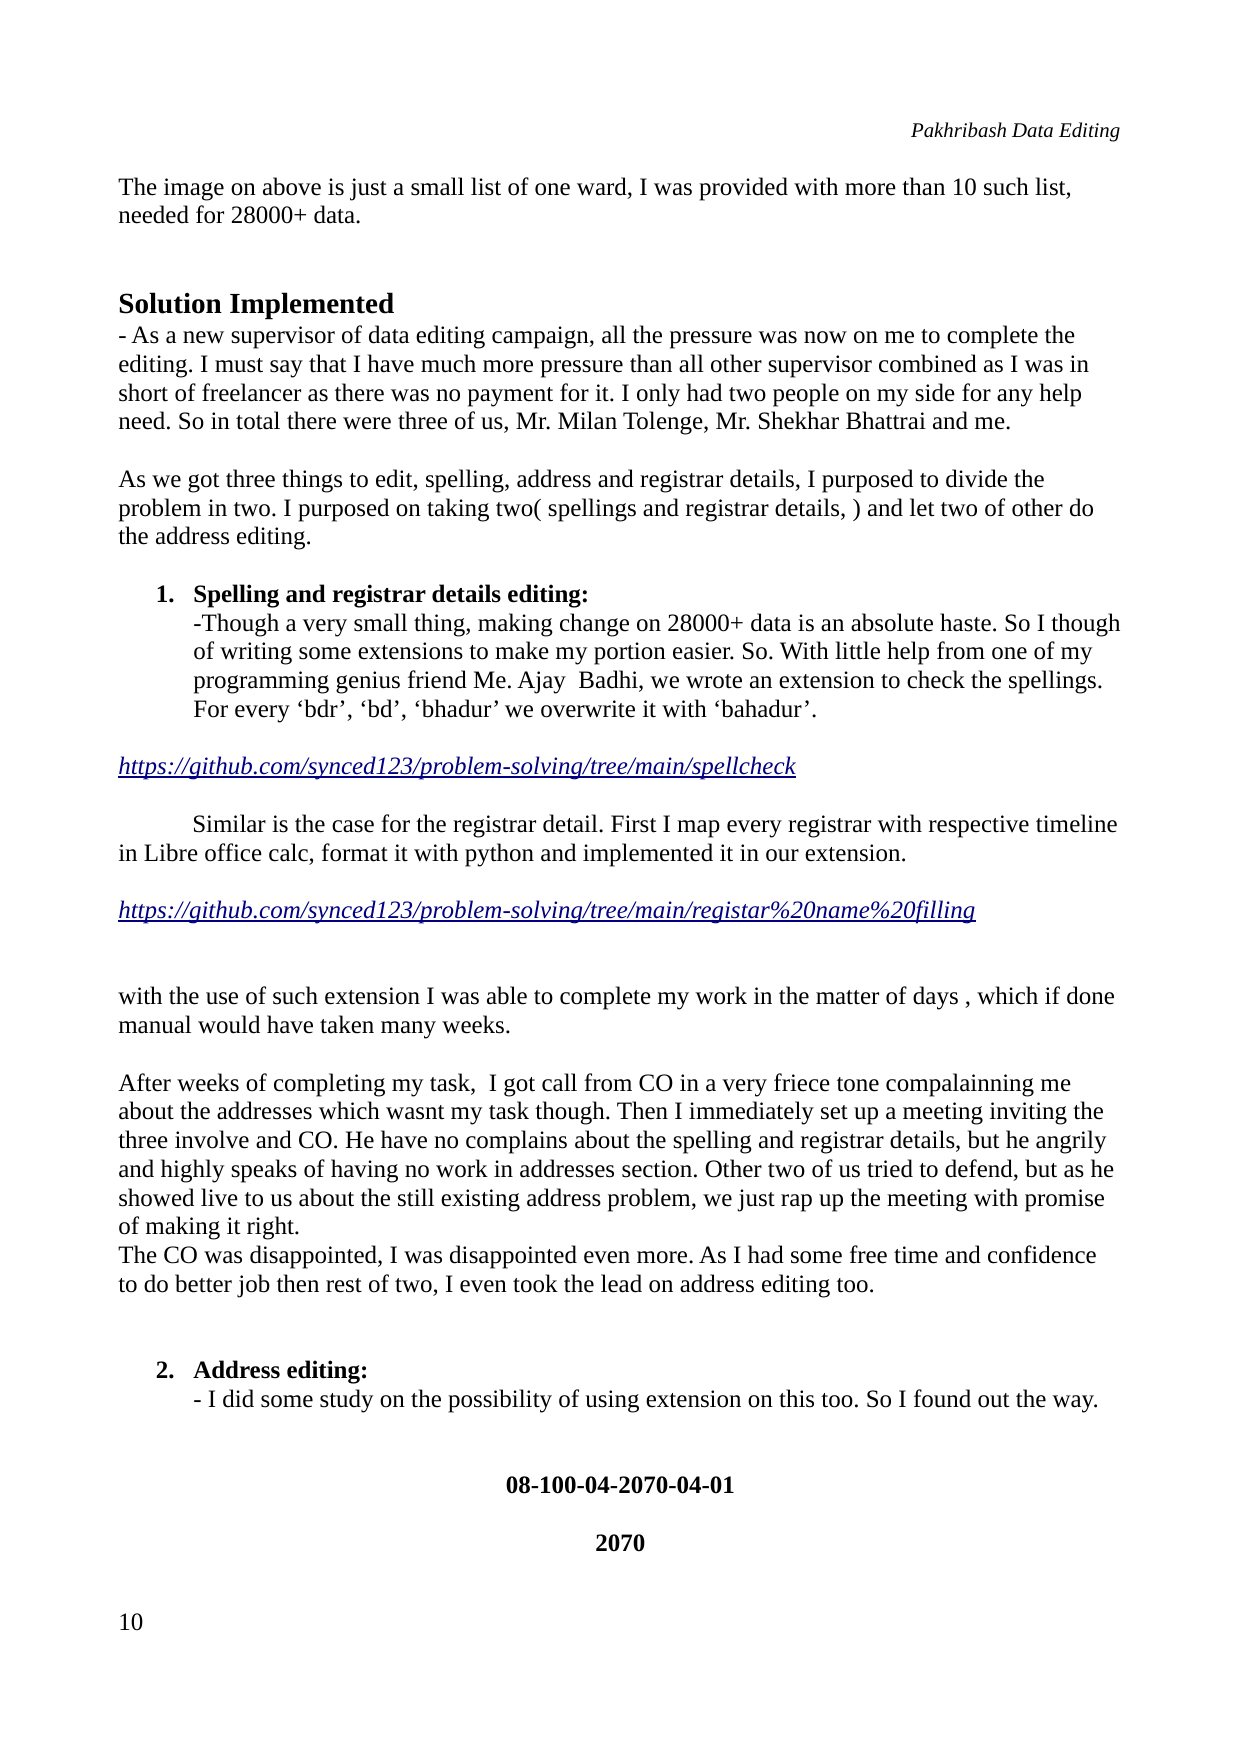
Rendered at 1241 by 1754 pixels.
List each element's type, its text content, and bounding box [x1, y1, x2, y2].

list - I did some study on the possibility of using extension on this too. So I found out the way. [156, 1384, 1122, 1413]
text The image on above is just a small list of one ward, I was provided with more than 10 such list, needed for 28000+ data. [118, 172, 1122, 229]
list Address editing: [156, 1355, 1122, 1384]
text 08-100-04-2070-04-01 [118, 1470, 1122, 1499]
text with the use of such extension I was able to complete my work in the matter of days , which if done manual would have taken many weeks. [118, 981, 1122, 1039]
text The CO was disappointed, I was disappointed even more. As I had some free time and confidence to do better job then rest of two, I even took the lead on address editing too. [118, 1240, 1122, 1298]
text https://github.com/synced123/problem-solving/tree/main/spellcheck [118, 751, 1122, 780]
list -Though a very small thing, making change on 28000+ data is an absolute haste. So I though of writing some extensions to make my portion easier. So. With little help from one of my programming genius friend Me. Ajay Badhi, we wrote an extension to check the spellings. For every ‘bdr’, ‘bd’, ‘bhadur’ we overwrite it with ‘bahadur’. [156, 608, 1122, 723]
list Spelling and registrar details editing: [156, 579, 1122, 608]
text Similar is the case for the registrar detail. First I map every registrar with respective timeline in Libre office calc, format it with python and implemented it in our extension. [118, 809, 1122, 866]
text After weeks of completing my task, I got call from CO in a very friece tone compalainning me about the addresses which wasnt my task though. Then I immediately set up a meeting inviting the three involve and CO. He have no complains about the spelling and registrar details, but he angrily and highly speaks of having no work in addresses section. Other two of us tried to defend, but as he showed live to us about the still existing address problem, we just rap up the meeting with promise of making it right. [118, 1068, 1122, 1240]
text https://github.com/synced123/problem-solving/tree/main/registar%20name%20filling [118, 895, 1122, 924]
text Solution Implemented [118, 287, 1122, 320]
text As we got three things to edit, spelling, address and registrar details, I purposed to divide the problem in two. I purposed on taking two( spellings and registrar details, ) and let two of other do the address editing. [118, 464, 1122, 550]
text - As a new supervisor of data editing campaign, all the pressure was now on me to complete the editing. I must say that I have much more pressure than all other supervisor combined as I was in short of freelancer as there was no payment for it. I only had two people on my side for any help need. So in total there were three of us, Mr. Milan Tolenge, Mr. Shekhar Bhattrai and me. [118, 320, 1122, 435]
text 2070 [118, 1528, 1122, 1556]
